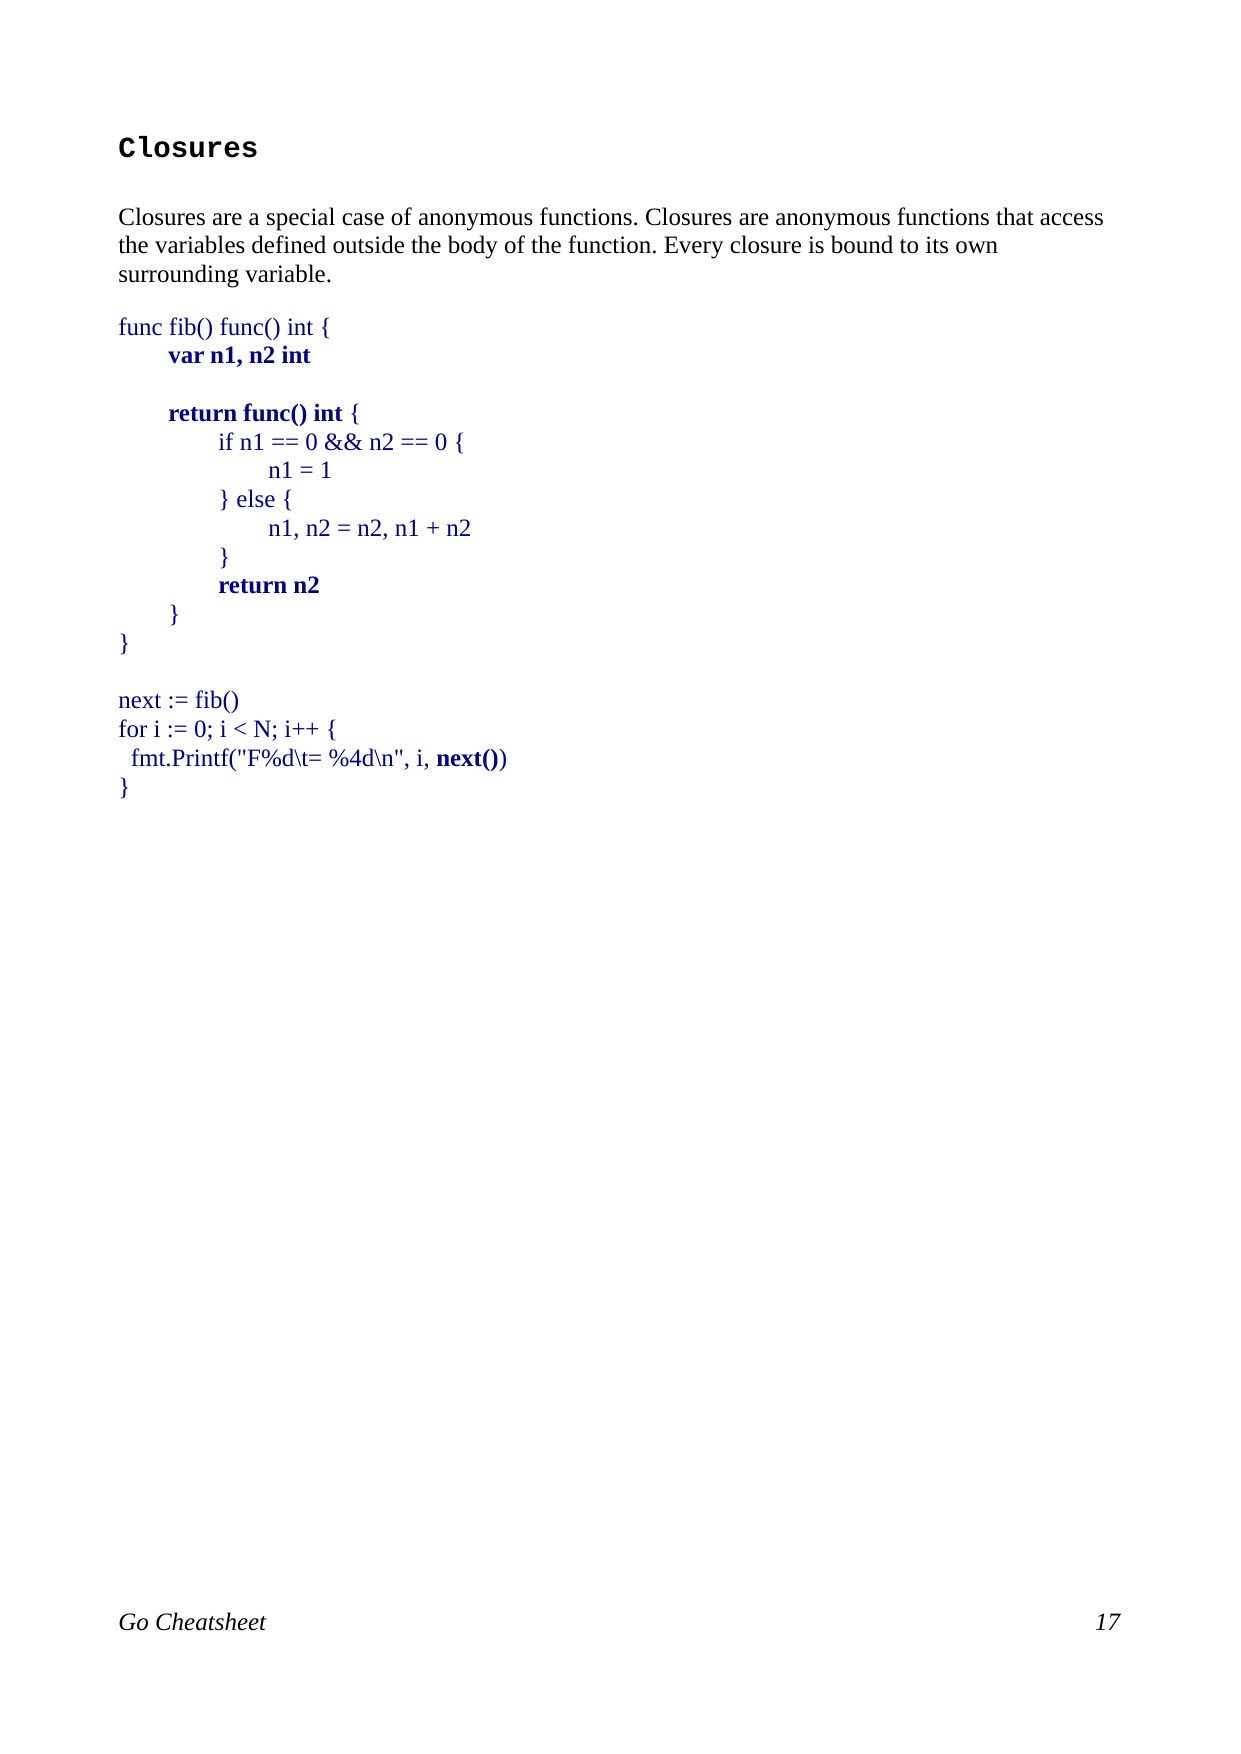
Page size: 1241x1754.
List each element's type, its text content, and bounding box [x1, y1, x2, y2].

text return n2 [118, 571, 1122, 599]
text n1 = 1 [118, 456, 1122, 484]
text fmt.Printf("F%d\t= %4d\n", i, next()) [118, 743, 1122, 772]
text } [118, 542, 1122, 571]
text Closures are a special case of anonymous functions. Closures are anonymous functions that access the variables defined outside the body of the function. Every closure is bound to its own surrounding variable. [118, 202, 1122, 288]
text } [118, 772, 1122, 801]
text next := fib() [118, 686, 1122, 714]
text } [118, 599, 1122, 628]
text return func() int { [118, 398, 1122, 427]
text } else { [118, 484, 1122, 513]
text if n1 == 0 && n2 == 0 { [118, 427, 1122, 456]
text n1, n2 = n2, n1 + n2 [118, 513, 1122, 542]
text for i := 0; i < N; i++ { [118, 714, 1122, 743]
subtitle Closures [118, 133, 1122, 166]
text func fib() func() int { [118, 312, 1122, 341]
text } [118, 628, 1122, 657]
text var n1, n2 int [118, 341, 1122, 369]
